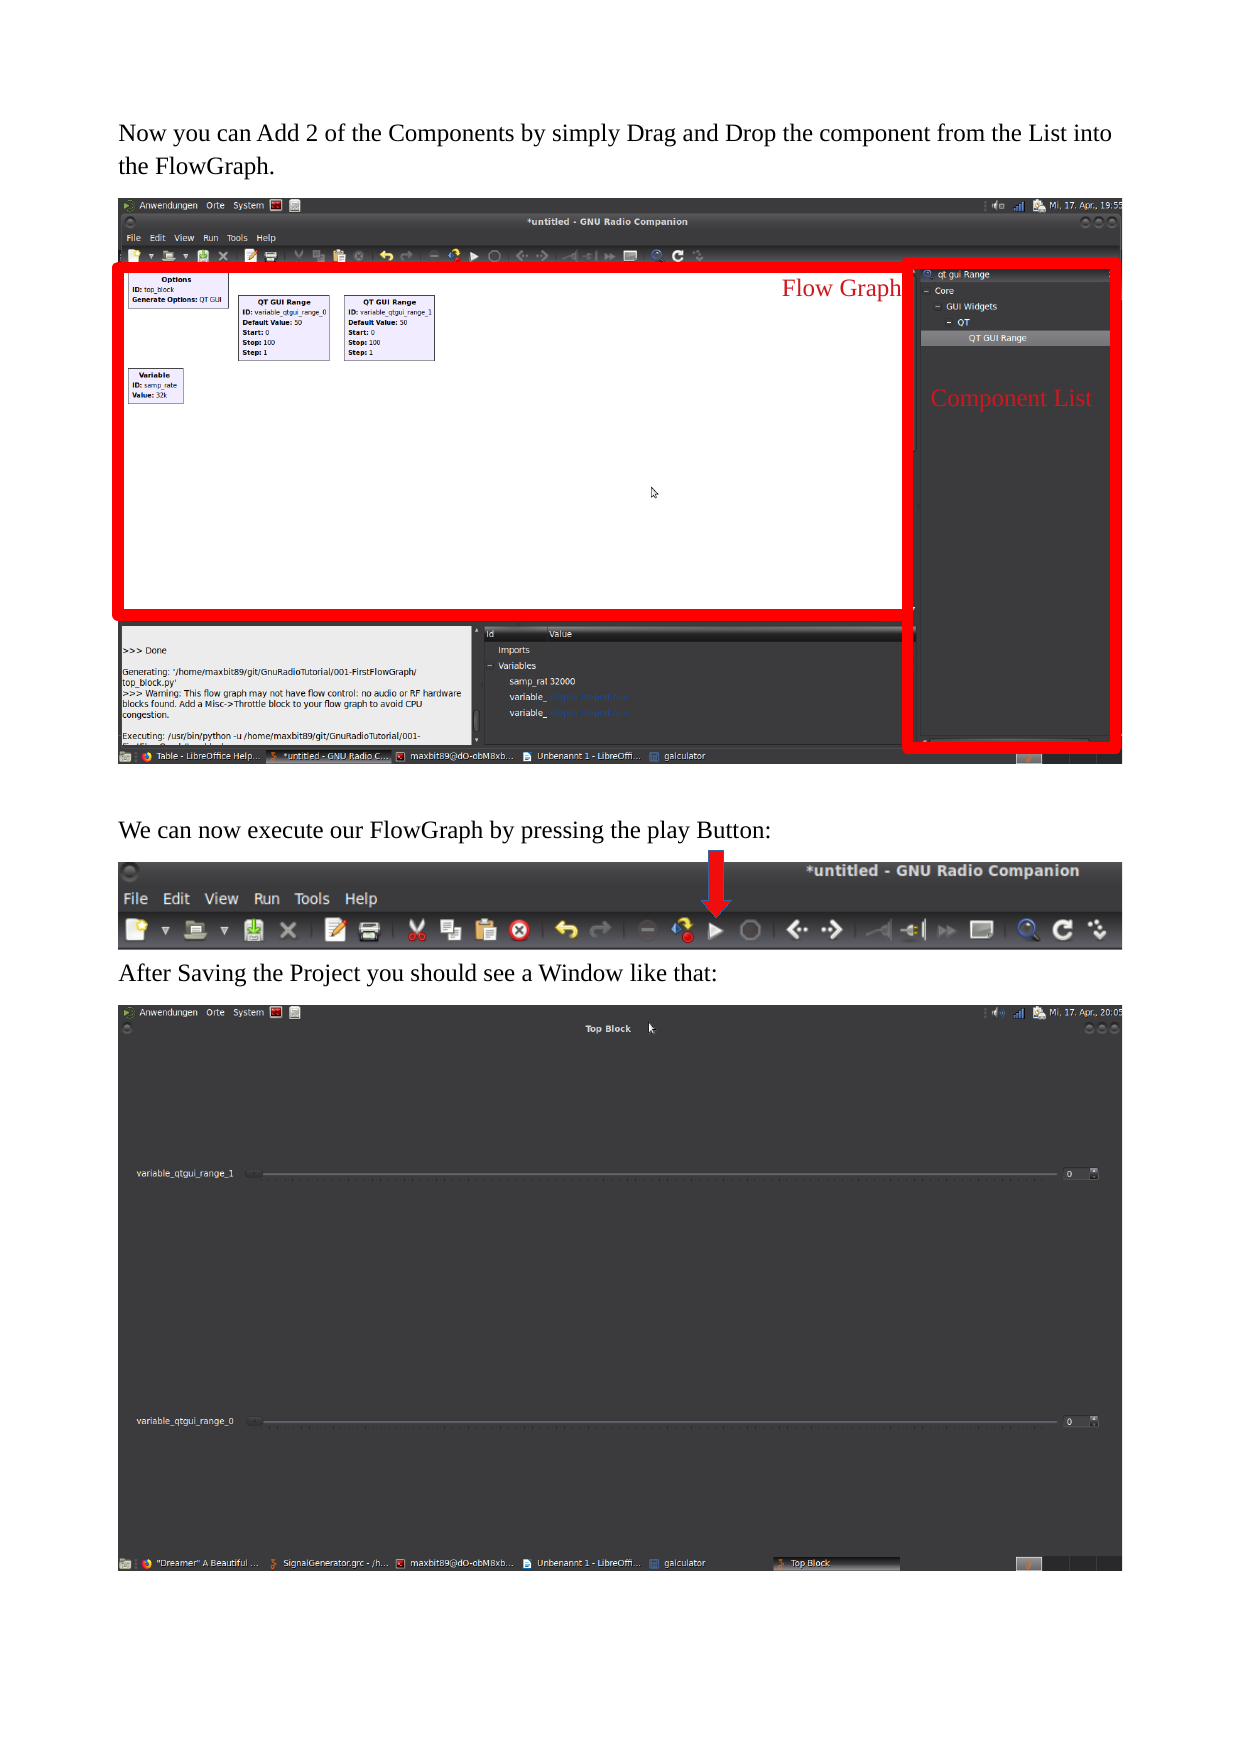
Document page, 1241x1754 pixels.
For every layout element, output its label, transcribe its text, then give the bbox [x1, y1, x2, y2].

text We can now execute our FlowGraph by pressing the play Button: [118, 815, 1122, 844]
picture [118, 1005, 1123, 1571]
text Now you can Add 2 of the Components by simply Drag and Drop the component from the List into the FlowGraph. [118, 118, 1122, 180]
picture [913, 269, 1110, 742]
text After Saving the Project you should see a Window like that: [118, 954, 1122, 987]
picture [118, 862, 1123, 954]
picture [118, 198, 1123, 764]
picture [124, 273, 902, 609]
